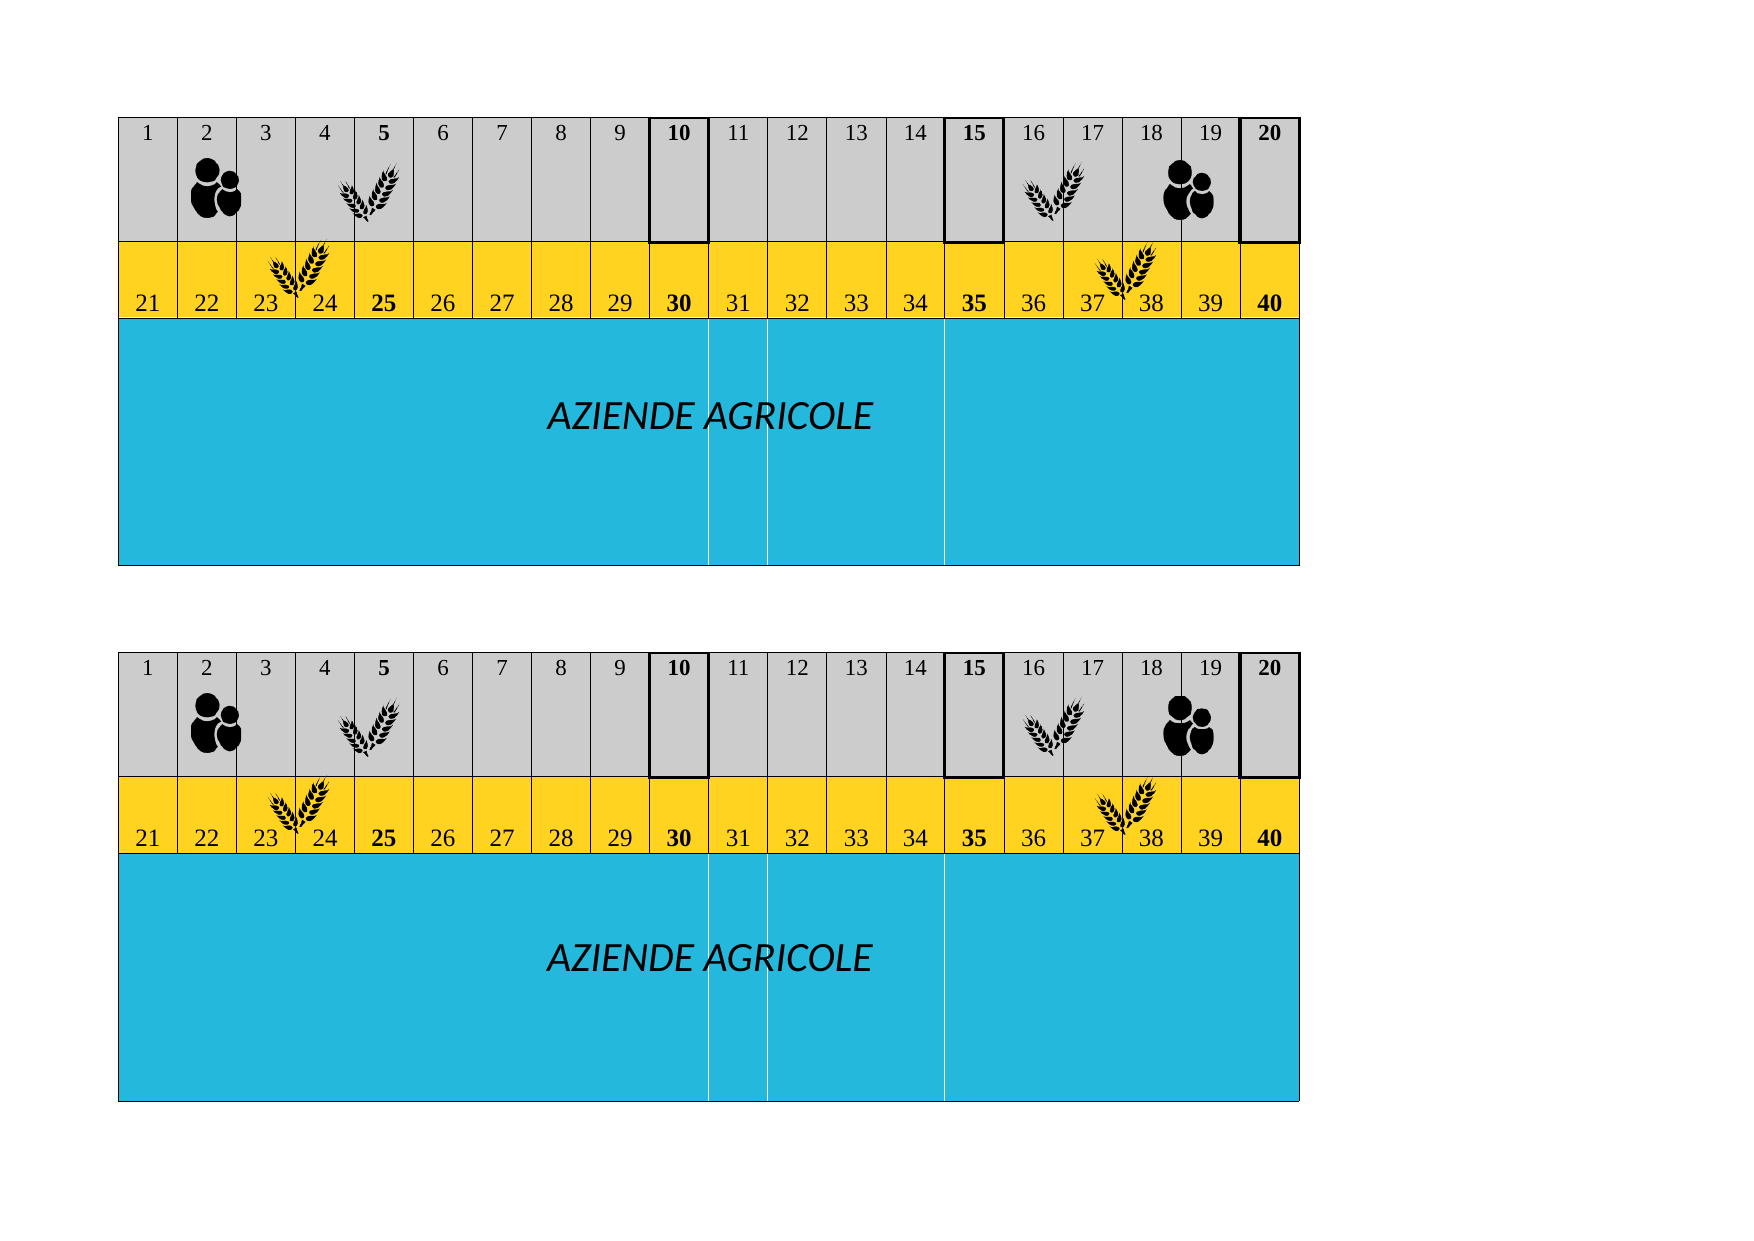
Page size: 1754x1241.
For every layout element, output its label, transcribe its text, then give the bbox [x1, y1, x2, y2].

table_header 2 [178, 118, 236, 241]
table_cell [712, 406, 721, 419]
picture [1163, 696, 1214, 756]
table_cell 28 [532, 777, 590, 853]
table_cell [119, 319, 177, 565]
table_cell 30 [650, 244, 708, 317]
table_cell 36 [1005, 242, 1063, 317]
table_cell [236, 319, 295, 565]
table_cell [472, 854, 531, 1101]
table_cell 31 [709, 242, 767, 317]
table_cell 35 [945, 779, 1004, 853]
table_header 14 [887, 653, 943, 776]
table_cell [768, 319, 826, 565]
table_cell [177, 319, 236, 565]
table_cell 33 [827, 777, 886, 853]
table_cell [1063, 319, 1122, 565]
table_cell 39 [1182, 777, 1240, 853]
table_header 11 [710, 118, 767, 241]
table_cell [354, 854, 413, 1101]
table_cell 31 [709, 777, 767, 853]
table_cell [413, 854, 472, 1101]
table_header 15 [946, 654, 1002, 776]
table_cell 25 [355, 777, 413, 853]
table_cell 24 [296, 777, 354, 853]
table_header 13 [827, 118, 886, 241]
table_cell 27 [473, 777, 531, 853]
table_header 17 [1064, 653, 1122, 776]
table_cell [886, 854, 944, 1101]
table_cell [826, 854, 886, 1101]
table_cell 33 [827, 242, 886, 317]
table_header 9 [591, 118, 648, 241]
table_header 19 [1182, 653, 1238, 776]
table_header 8 [532, 118, 590, 241]
table_cell 26 [414, 242, 472, 317]
table_cell [709, 319, 767, 565]
table_cell 37 [1064, 242, 1122, 317]
picture [191, 693, 242, 753]
table_header 9 [591, 653, 648, 776]
table_cell [1122, 854, 1181, 1101]
table_cell [354, 319, 413, 565]
picture [337, 697, 400, 757]
table_cell [649, 319, 708, 565]
table_cell [709, 854, 767, 1101]
picture [1163, 160, 1214, 220]
table_cell [760, 947, 767, 957]
table_cell [812, 947, 826, 968]
table_header 4 [296, 118, 354, 241]
table_cell [945, 854, 1004, 1101]
table_header 7 [473, 118, 531, 241]
table_cell 40 [1241, 779, 1299, 853]
table_header 3 [237, 653, 295, 776]
table_header 5 [355, 118, 413, 241]
table_cell [295, 854, 354, 1101]
table_cell [119, 854, 177, 1101]
table_cell [813, 405, 826, 426]
table_cell 26 [414, 777, 472, 853]
table_cell 32 [768, 242, 826, 317]
table_cell [768, 854, 826, 1101]
table_header 12 [768, 118, 826, 241]
table_header 20 [1242, 119, 1298, 241]
table_header 17 [1064, 118, 1122, 241]
table_header 10 [651, 654, 707, 776]
table_cell [711, 948, 720, 961]
table_cell [177, 854, 236, 1101]
table_cell 24 [296, 242, 354, 317]
table_header 14 [887, 118, 943, 241]
table_cell [1181, 854, 1240, 1101]
table_cell 22 [178, 242, 236, 317]
table_cell [590, 319, 649, 565]
table_cell [1122, 319, 1181, 565]
table_header 6 [414, 653, 472, 776]
table_cell [236, 854, 295, 1101]
picture [267, 774, 330, 834]
table_cell [413, 319, 472, 565]
table_cell [1181, 319, 1240, 565]
table_cell 29 [591, 777, 649, 853]
table_cell [826, 948, 830, 966]
picture [1022, 696, 1085, 756]
picture [1094, 775, 1157, 835]
table_header 5 [355, 653, 413, 776]
table_cell [472, 319, 531, 565]
table_cell 34 [887, 777, 944, 853]
table_header 16 [1005, 118, 1063, 241]
table_cell 21 [119, 242, 177, 317]
table_cell 35 [945, 244, 1004, 317]
picture [1022, 161, 1085, 221]
table_cell [531, 319, 590, 565]
table_cell 25 [355, 242, 413, 317]
picture [337, 162, 400, 222]
table_cell 36 [1005, 777, 1063, 853]
table_cell [649, 854, 708, 1101]
table_header 18 [1123, 653, 1181, 776]
table_cell [945, 319, 1004, 565]
table_header 7 [473, 653, 531, 776]
table_cell [886, 319, 944, 565]
table_cell [1240, 319, 1299, 565]
table_header 11 [710, 653, 767, 776]
table_cell [1240, 854, 1299, 1101]
table_header 13 [827, 653, 886, 776]
table_header 12 [768, 653, 826, 776]
table_cell [531, 854, 590, 1101]
table_header 16 [1005, 653, 1063, 776]
table_header 3 [237, 118, 295, 241]
table_header 8 [532, 653, 590, 776]
table_cell [826, 406, 831, 424]
table_cell 21 [119, 777, 177, 853]
table_header 20 [1242, 654, 1298, 776]
table_cell 38 [1123, 777, 1181, 853]
table_cell 34 [887, 242, 944, 317]
table_header 4 [296, 653, 354, 776]
table_cell 28 [532, 242, 590, 317]
table_cell [1004, 854, 1063, 1101]
table_cell 29 [591, 242, 649, 317]
table_cell 23 [237, 777, 295, 853]
picture [1094, 240, 1157, 300]
table_header 10 [651, 119, 707, 241]
table_cell [1004, 319, 1063, 565]
table_cell [761, 405, 767, 415]
table_header 6 [414, 118, 472, 241]
table_header 18 [1123, 118, 1181, 241]
table_cell [1063, 854, 1122, 1101]
table_header 19 [1182, 118, 1238, 241]
table_cell 23 [237, 242, 295, 317]
picture [267, 238, 330, 298]
picture [191, 158, 242, 218]
table_cell 22 [178, 777, 236, 853]
table_cell 38 [1123, 242, 1181, 317]
table_cell [590, 854, 649, 1101]
table_header 1 [119, 653, 177, 776]
table_cell 40 [1241, 244, 1299, 317]
table_header 15 [946, 119, 1002, 241]
table_cell [826, 319, 886, 565]
table_header 1 [119, 118, 177, 241]
table_cell 39 [1182, 242, 1240, 317]
table_cell [295, 319, 354, 565]
table_cell 30 [650, 779, 708, 853]
table_header 2 [178, 653, 236, 776]
table_cell 32 [768, 777, 826, 853]
table_cell 37 [1064, 777, 1122, 853]
table_cell 27 [473, 242, 531, 317]
